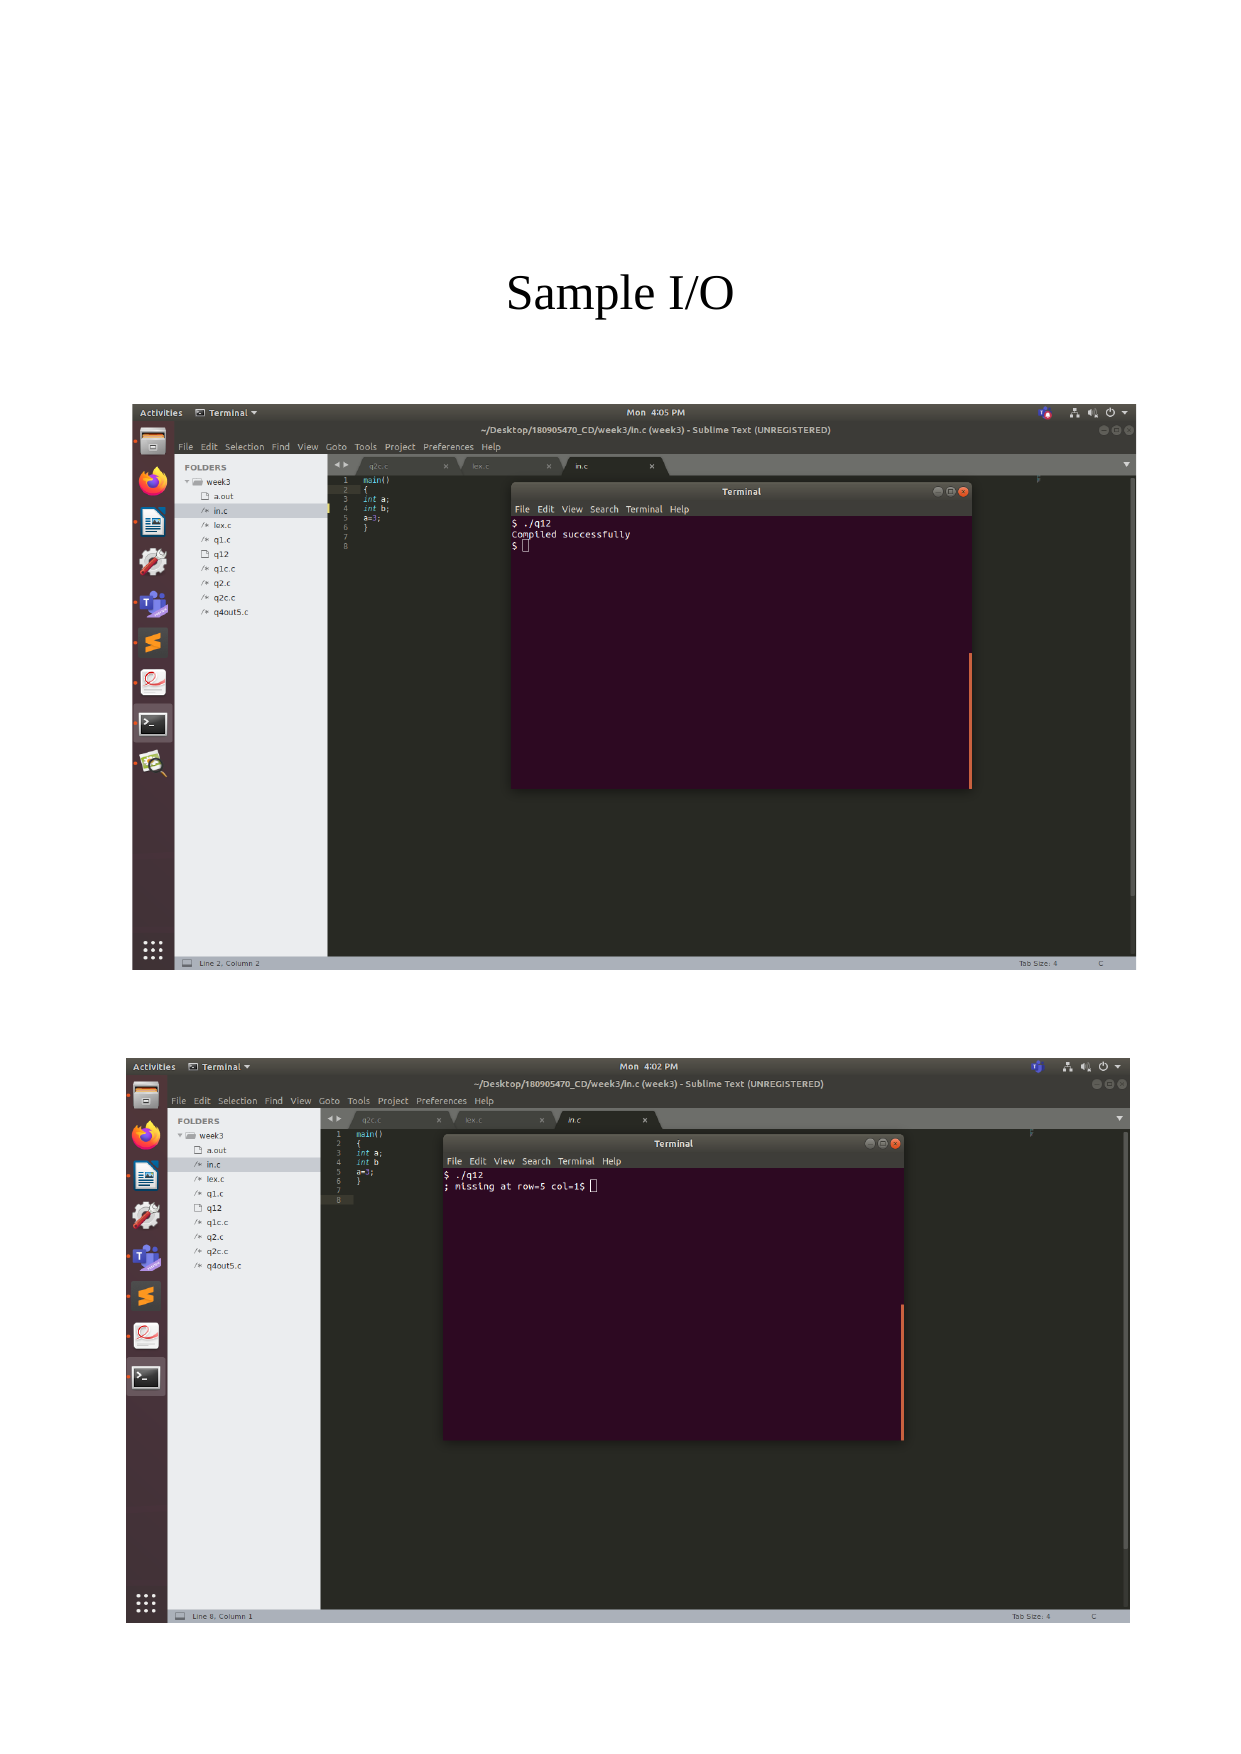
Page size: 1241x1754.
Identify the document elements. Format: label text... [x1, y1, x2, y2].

picture [132, 404, 1137, 970]
picture [126, 1058, 1130, 1623]
text Sample I/O [118, 263, 1122, 320]
